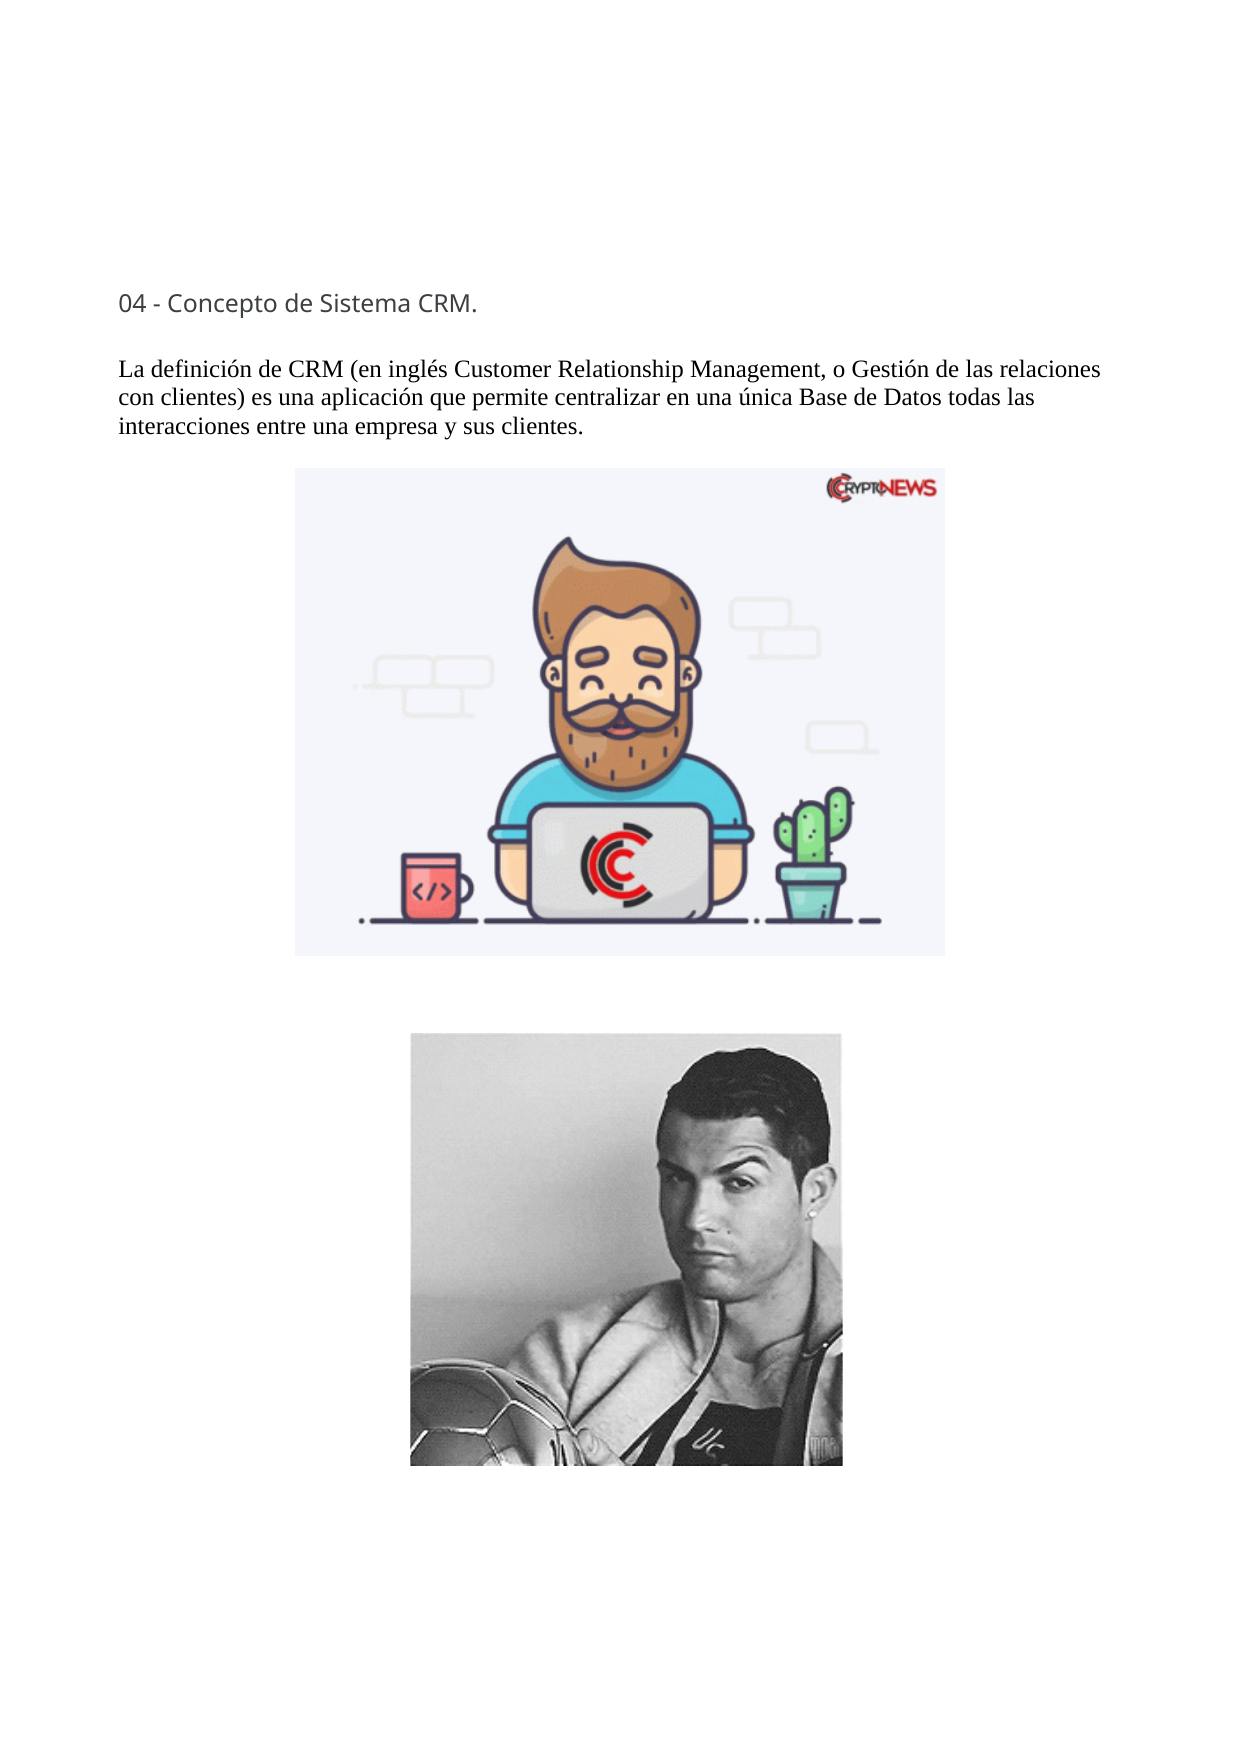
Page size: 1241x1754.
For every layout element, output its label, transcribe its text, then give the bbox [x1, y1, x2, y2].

picture [410, 1033, 843, 1466]
text La definición de CRM (en inglés Customer Relationship Management, o Gestión de las relaciones con clientes) es una aplicación que permite centralizar en una única Base de Datos todas las interacciones entre una empresa y sus clientes. [118, 354, 1122, 440]
text 04 - Concepto de Sistema CRM. [118, 286, 1122, 320]
picture [294, 468, 946, 956]
